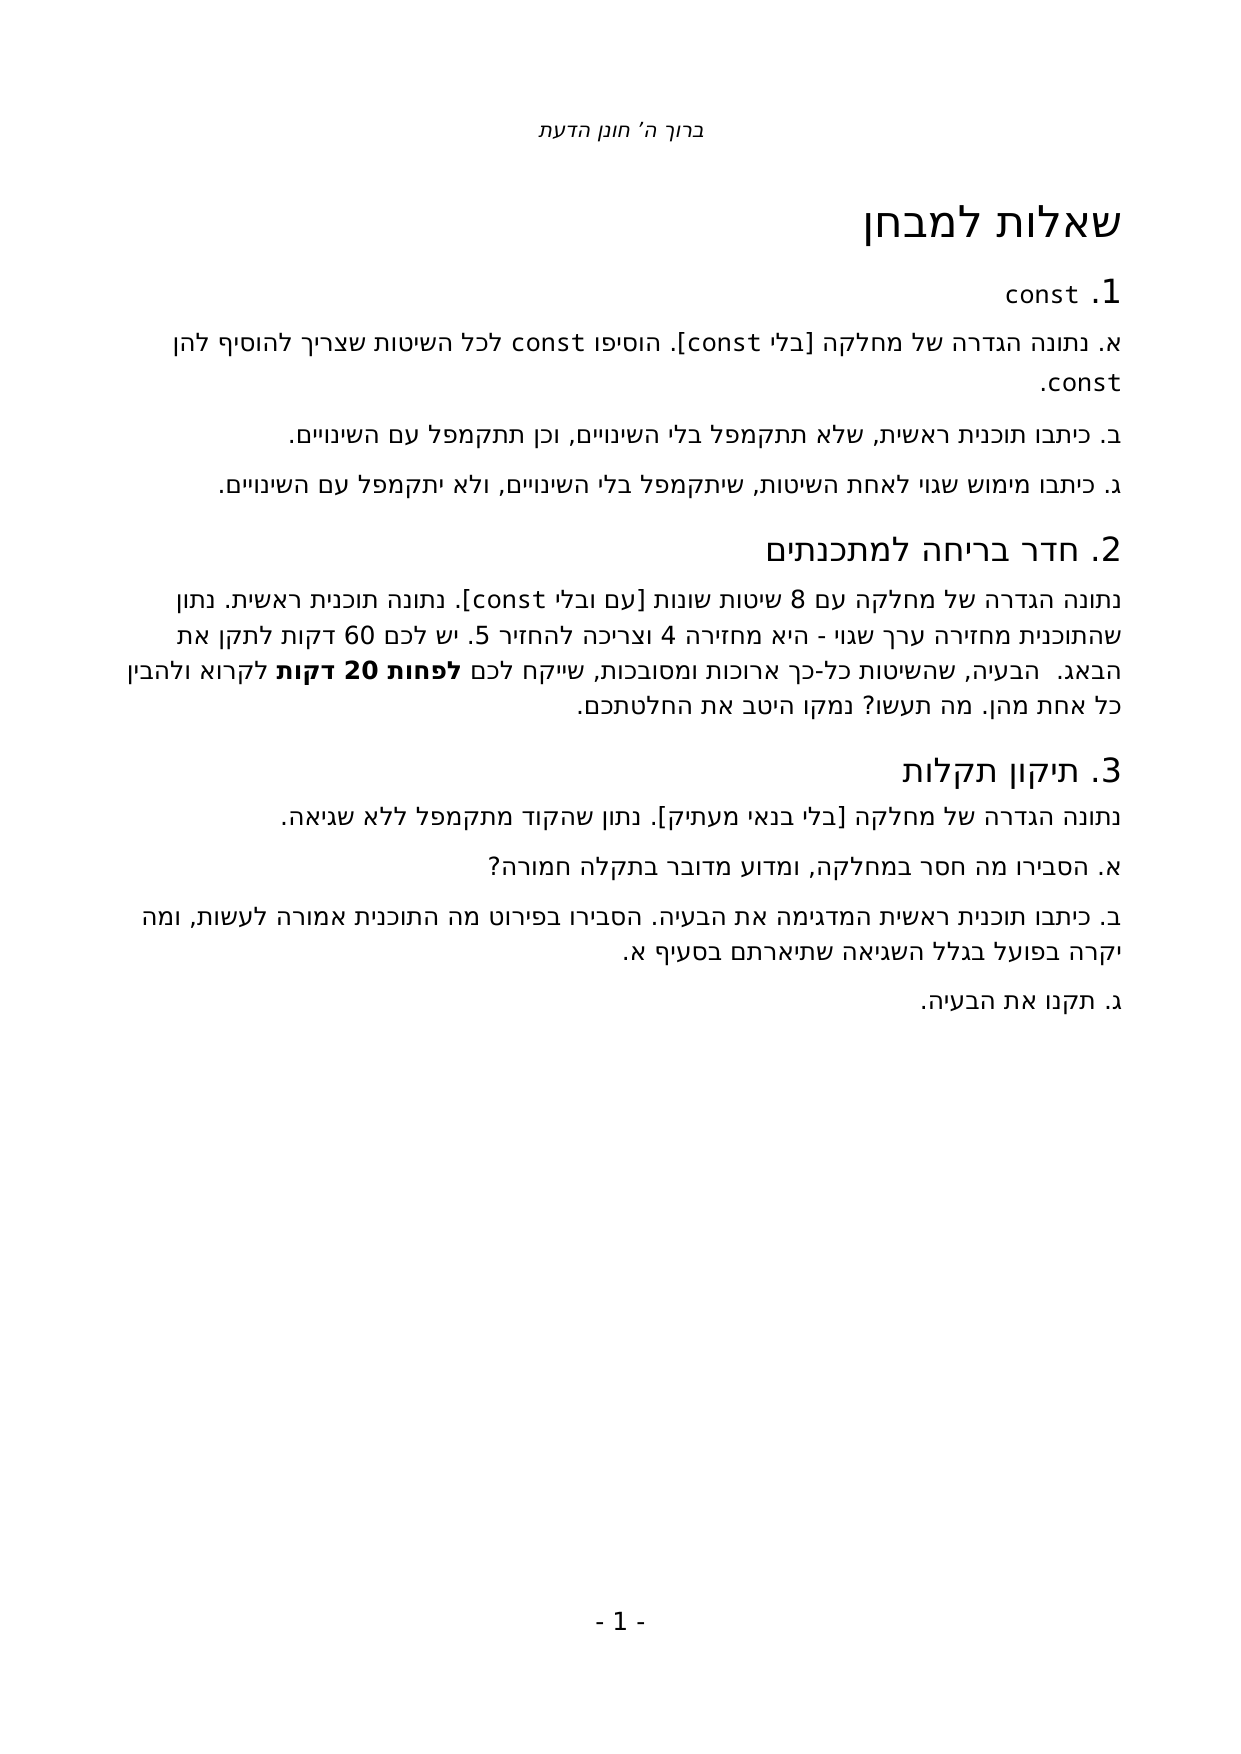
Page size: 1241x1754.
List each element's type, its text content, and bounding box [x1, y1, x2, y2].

subtitle שאלות למבחן [118, 197, 1122, 248]
text ג. כיתבו מימוש שגוי לאחת השיטות, שיתקמפל בלי השינויים, ולא יתקמפל עם השינויים. [118, 470, 1122, 499]
text נתונה הגדרה של מחלקה [בלי בנאי מעתיק]. נתון שהקוד מתקמפל ללא שגיאה. [118, 803, 1122, 832]
text ג. תקנו את הבעיה. [118, 986, 1122, 1016]
text א. נתונה הגדרה של מחלקה [בלי const]. הוסיפו const לכל השיטות שצריך להוסיף להן const. [118, 324, 1122, 399]
subtitle 1. const [118, 273, 1122, 312]
text ב. כיתבו תוכנית ראשית, שלא תתקמפל בלי השינויים, וכן תתקמפל עם השינויים. [118, 420, 1122, 449]
subtitle 3. תיקון תקלות [118, 751, 1122, 790]
text נתונה הגדרה של מחלקה עם 8 שיטות שונות [עם ובלי const]. נתונה תוכנית ראשית. נתון שהתוכנית מחזירה ערך שגוי - היא מחזירה 4 וצריכה להחזיר 5. יש לכם 60 דקות לתקן את הבאג. הבעיה, שהשיטות כל-כך ארוכות ומסובכות, שייקח לכם לפחות 20 דקות לקרוא ולהבין כל אחת מהן. מה תעשו? נמקו היטב את החלטתכם. [118, 581, 1122, 720]
text ב. כיתבו תוכנית ראשית המדגימה את הבעיה. הסבירו בפירוט מה התוכנית אמורה לעשות, ומה יקרה בפועל בגלל השגיאה שתיארתם בסעיף א. [118, 902, 1122, 966]
text א. הסבירו מה חסר במחלקה, ומדוע מדובר בתקלה חמורה? [118, 852, 1122, 881]
subtitle 2. חדר בריחה למתכנתים [118, 530, 1122, 569]
